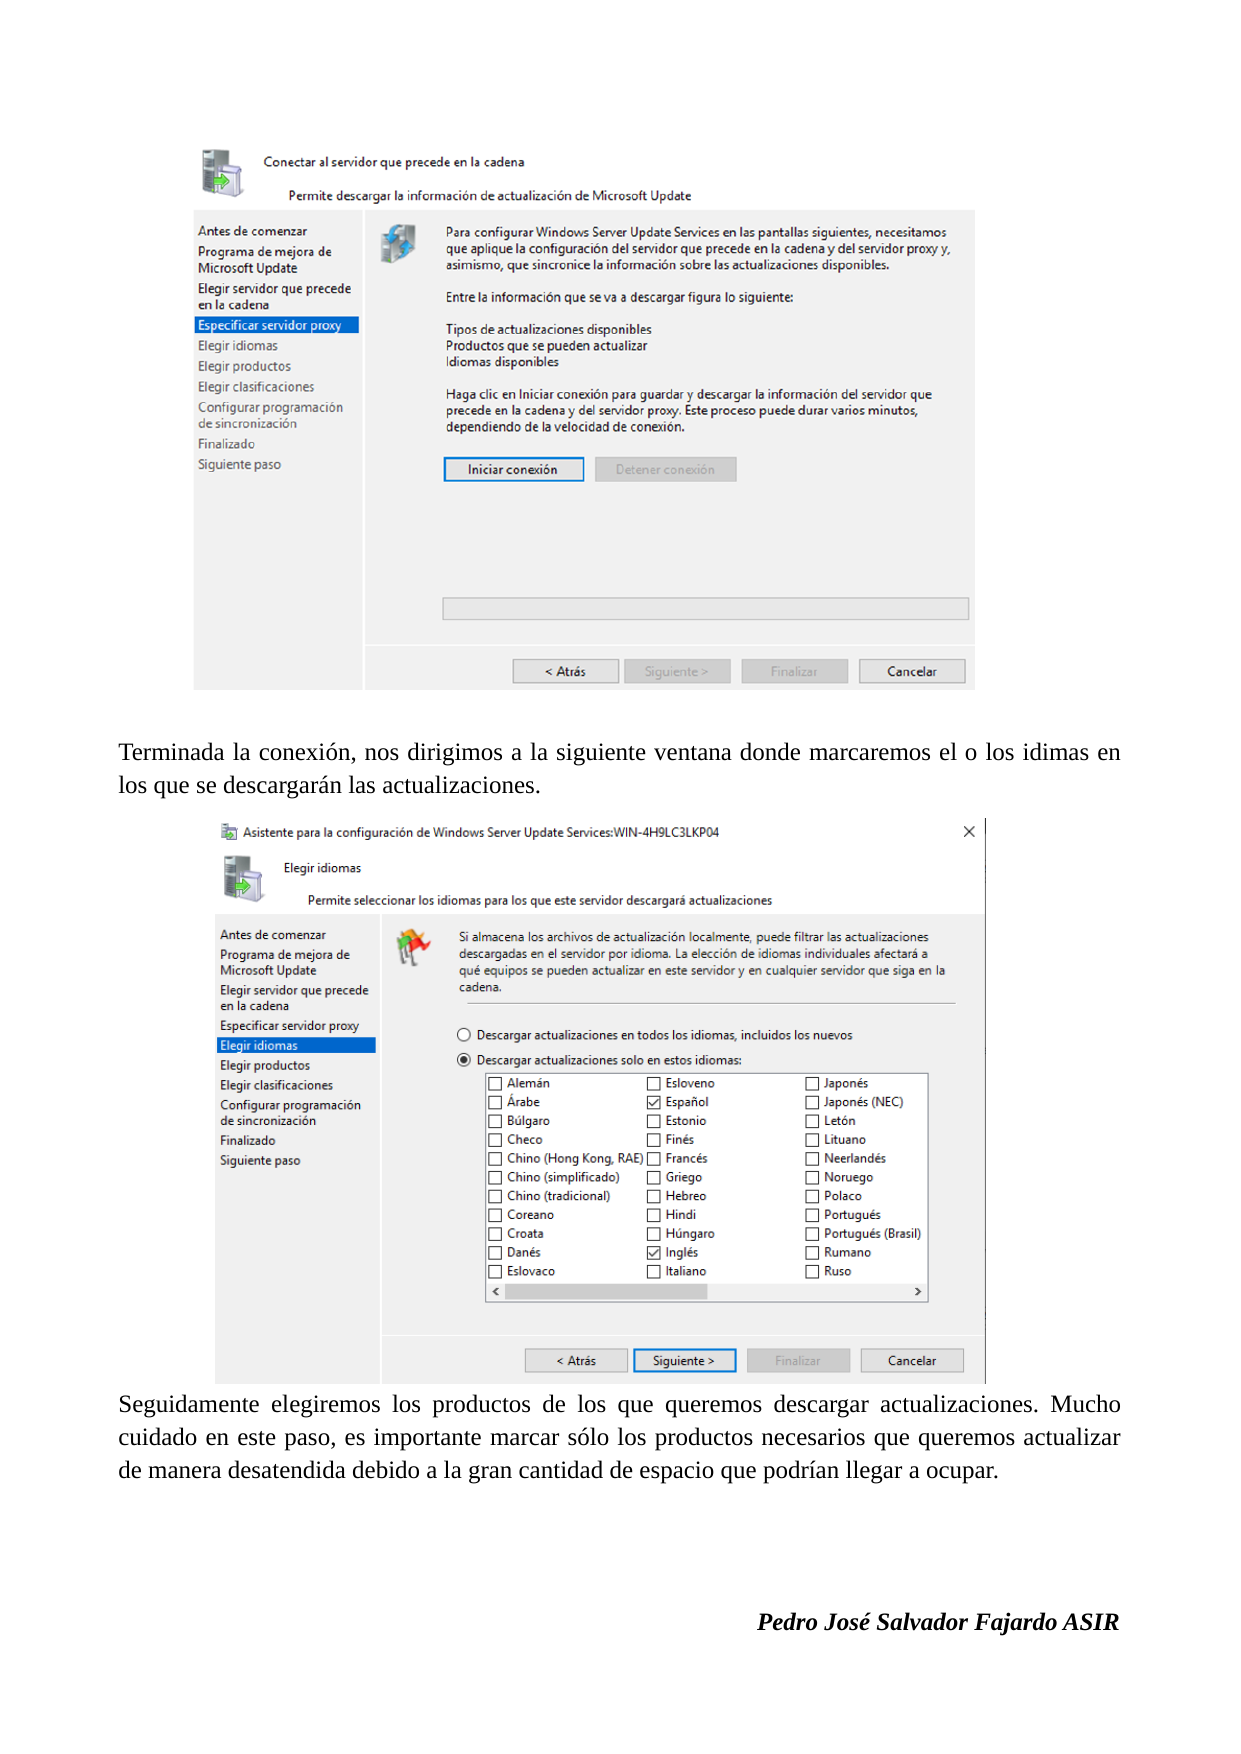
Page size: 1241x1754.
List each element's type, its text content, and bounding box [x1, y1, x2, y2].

picture [193, 140, 975, 690]
text Seguidamente elegiremos los productos de los que queremos descargar actualizaciones. Mucho cuidado en este paso, es importante marcar sólo los productos necesarios que queremos actualizar de manera desatendida debido a la gran cantidad de espacio que podrían llegar a ocupar. [118, 1389, 1122, 1484]
text Terminada la conexión, nos dirigimos a la siguiente ventana donde marcaremos el o los idimas en los que se descargarán las actualizaciones. [118, 737, 1122, 799]
picture [215, 818, 986, 1384]
